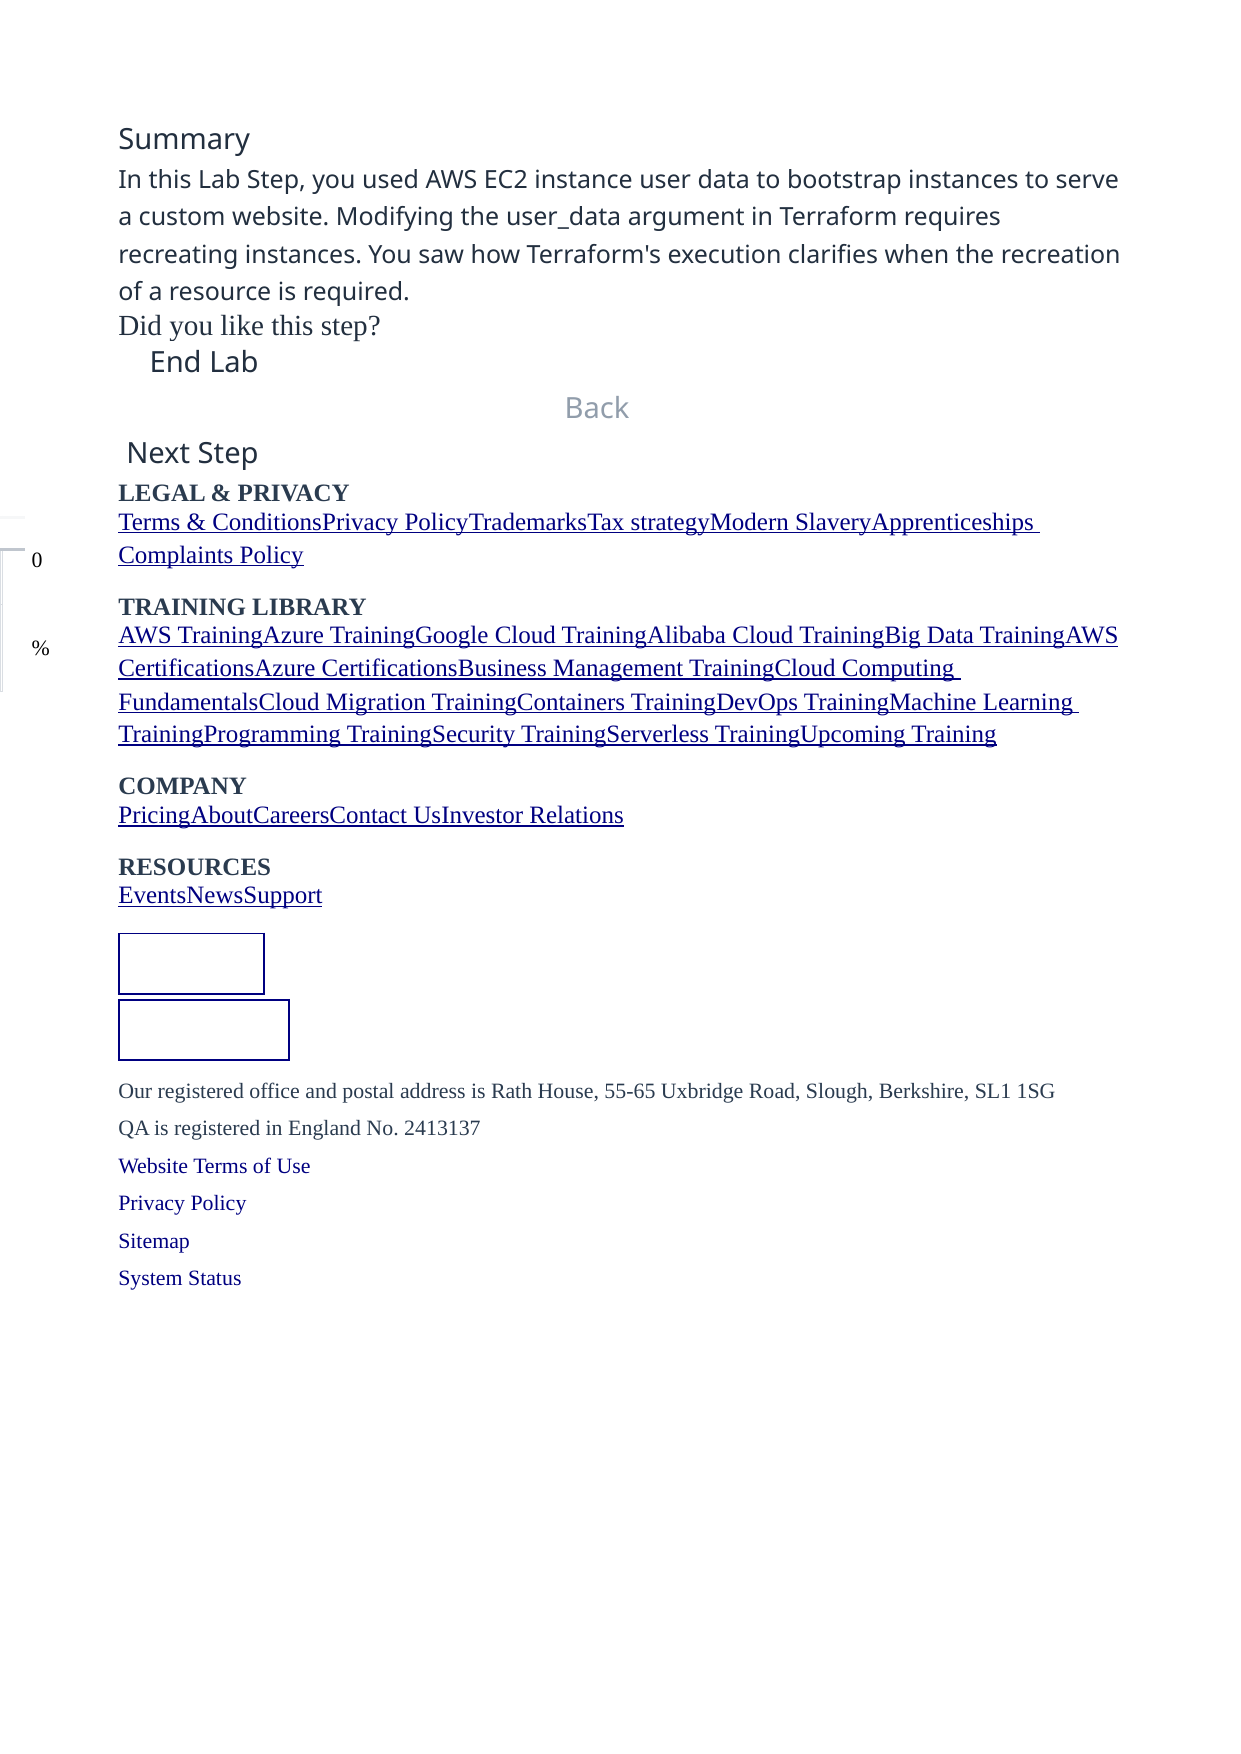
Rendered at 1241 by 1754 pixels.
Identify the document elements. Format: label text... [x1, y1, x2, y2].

text System Status [118, 1253, 1100, 1290]
text PricingAboutCareersContact UsInvestor Relations [118, 800, 1122, 829]
text Next Step [126, 433, 1114, 472]
text AWS TrainingAzure TrainingGoogle Cloud TrainingAlibaba Cloud TrainingBig Data TrainingAWS CertificationsAzure CertificationsBusiness Management TrainingCloud Computing FundamentalsCloud Migration TrainingContainers TrainingDevOps TrainingMachine Learning TrainingProgramming TrainingSecurity TrainingServerless TrainingUpcoming Training [118, 621, 1122, 748]
subtitle Summary [118, 118, 1122, 158]
text Sitemap [118, 1215, 1100, 1253]
subtitle TRAINING LIBRARY [118, 592, 1122, 621]
text Our registered office and postal address is Rath House, 55-65 Uxbridge Road, Slough, Berkshire, SL1 1SG QA is registered in England No. 2413137 [118, 1065, 1097, 1140]
text Privacy Policy [118, 1178, 1100, 1215]
subtitle RESOURCES [118, 852, 1122, 881]
subtitle LEGAL & PRIVACY [118, 478, 1122, 507]
text EventsNewsSupport [118, 881, 1122, 909]
text Terms & ConditionsPrivacy PolicyTrademarksTax strategyModern SlaveryApprenticeships Complaints Policy [118, 507, 1122, 569]
text Website Terms of Use [118, 1140, 1100, 1178]
subtitle Did you like this step? [118, 308, 1122, 341]
text Back [118, 387, 1075, 427]
subtitle COMPANY [118, 771, 1122, 800]
subtitle [0, 519, 25, 548]
text End Lab [149, 341, 1114, 381]
text In this Lab Step, you used AWS EC2 instance user data to bootstrap instances to serve a custom website. Modifying the user_data argument in Terraform requires recreating instances. You saw how Terraform's execution clarifies when the recreation of a resource is required. [118, 158, 1122, 308]
